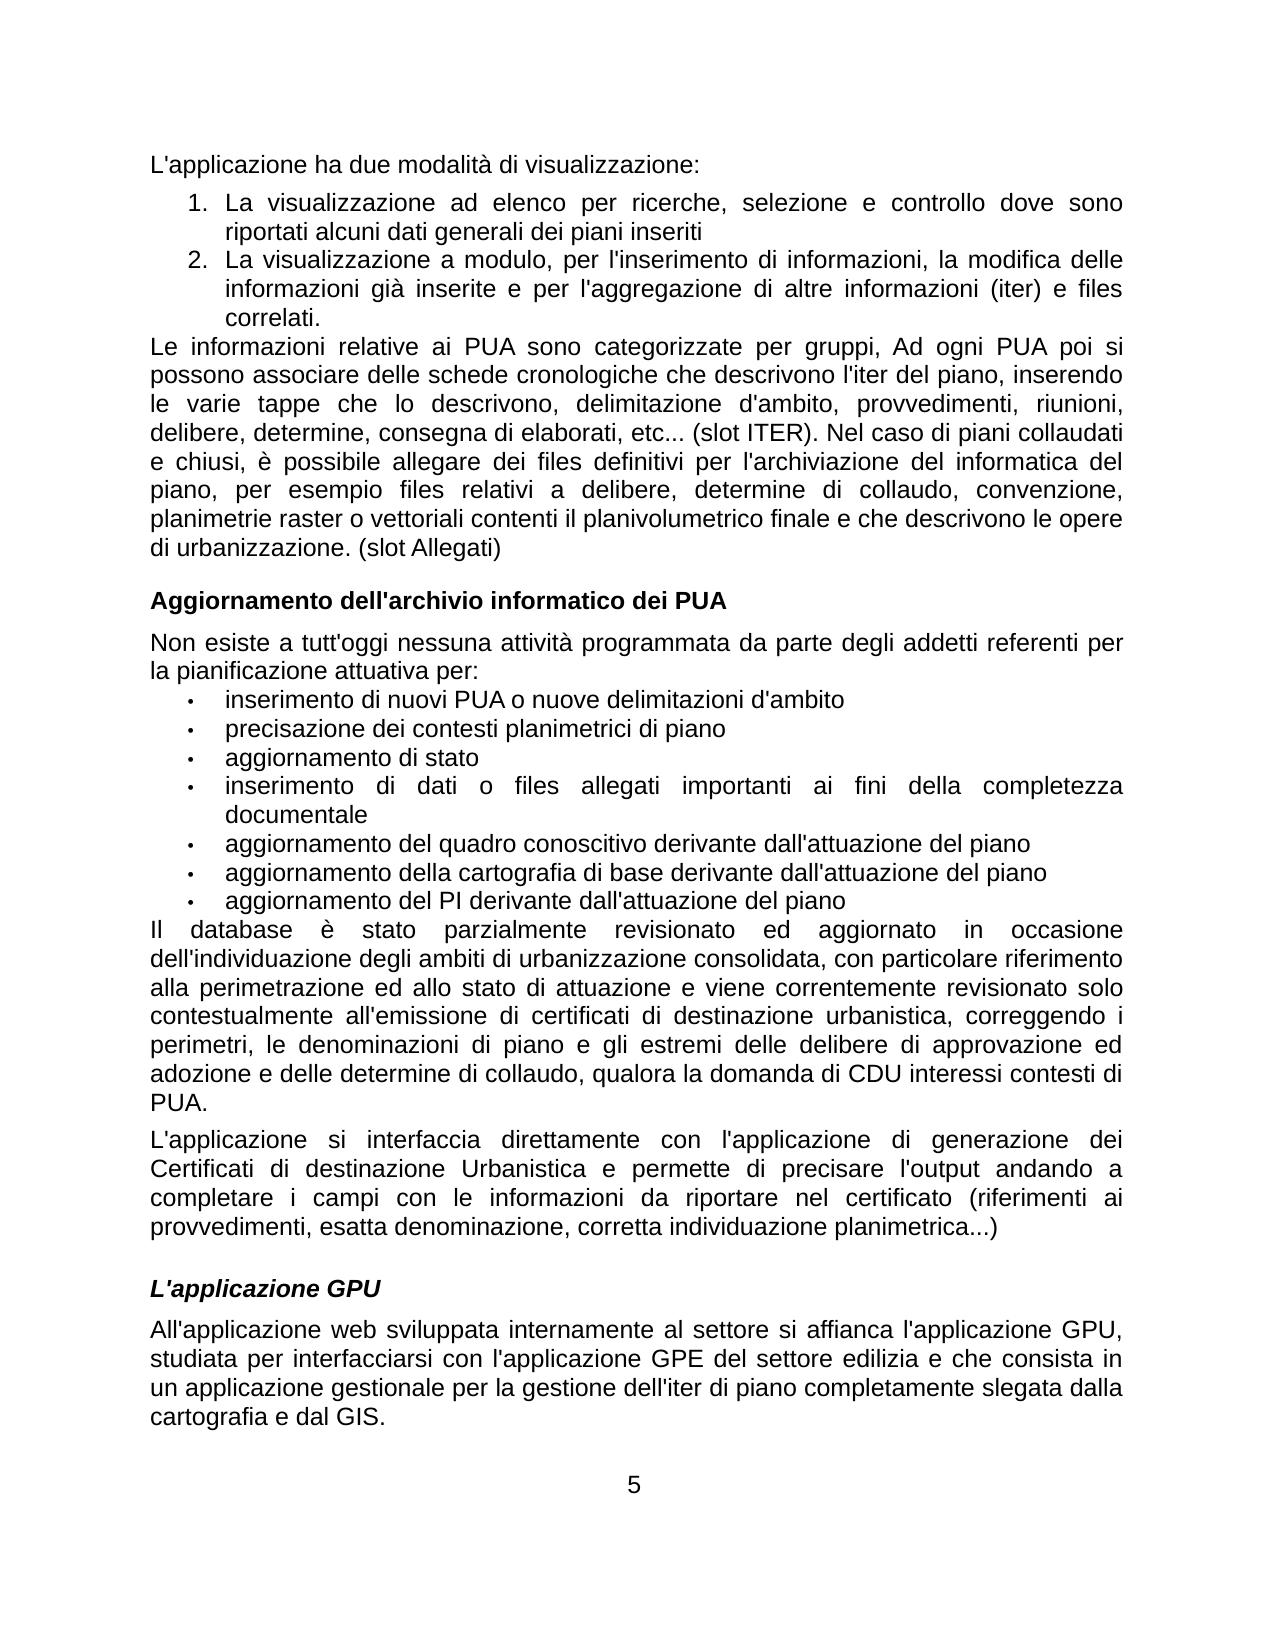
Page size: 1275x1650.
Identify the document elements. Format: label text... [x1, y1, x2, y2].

list aggiornamento del quadro conoscitivo derivante dall'attuazione del piano [187, 829, 1125, 857]
text All'applicazione web sviluppata internamente al settore si affianca l'applicazione GPU, studiata per interfacciarsi con l'applicazione GPE del settore edilizia e che consista in un applicazione gestionale per la gestione dell'iter di piano completamente slegata dalla cartografia e dal GIS. [150, 1315, 1125, 1430]
list La visualizzazione ad elenco per ricerche, selezione e controllo dove sono riportati alcuni dati generali dei piani inseriti [187, 188, 1125, 245]
list La visualizzazione a modulo, per l'inserimento di informazioni, la modifica delle informazioni già inserite e per l'aggregazione di altre informazioni (iter) e files correlati. [187, 245, 1125, 331]
text L'applicazione si interfaccia direttamente con l'applicazione di generazione dei Certificati di destinazione Urbanistica e permette di precisare l'output andando a completare i campi con le informazioni da riportare nel certificato (riferimenti ai provvedimenti, esatta denominazione, corretta individuazione planimetrica...) [150, 1125, 1125, 1240]
text L'applicazione ha due modalità di visualizzazione: [150, 150, 1125, 179]
subtitle Aggiornamento dell'archivio informatico dei PUA [150, 586, 1125, 615]
list precisazione dei contesti planimetrici di piano [187, 714, 1125, 742]
text Il database è stato parzialmente revisionato ed aggiornato in occasione dell'individuazione degli ambiti di urbanizzazione consolidata, con particolare riferimento alla perimetrazione ed allo stato di attuazione e viene correntemente revisionato solo contestualmente all'emissione di certificati di destinazione urbanistica, correggendo i perimetri, le denominazioni di piano e gli estremi delle delibere di approvazione ed adozione e delle determine di collaudo, qualora la domanda di CDU interessi contesti di PUA. [150, 915, 1125, 1116]
list inserimento di nuovi PUA o nuove delimitazioni d'ambito [187, 685, 1125, 714]
list aggiornamento di stato [187, 742, 1125, 771]
list aggiornamento del PI derivante dall'attuazione del piano [187, 886, 1125, 915]
subtitle L'applicazione GPU [150, 1274, 1125, 1303]
text Le informazioni relative ai PUA sono categorizzate per gruppi, Ad ogni PUA poi si possono associare delle schede cronologiche che descrivono l'iter del piano, inserendo le varie tappe che lo descrivono, delimitazione d'ambito, provvedimenti, riunioni, delibere, determine, consegna di elaborati, etc... (slot ITER). Nel caso di piani collaudati e chiusi, è possibile allegare dei files definitivi per l'archiviazione del informatica del piano, per esempio files relativi a delibere, determine di collaudo, convenzione, planimetrie raster o vettoriali contenti il planivolumetrico finale e che descrivono le opere di urbanizzazione. (slot Allegati) [150, 331, 1125, 561]
list aggiornamento della cartografia di base derivante dall'attuazione del piano [187, 857, 1125, 886]
list inserimento di dati o files allegati importanti ai fini della completezza documentale [187, 771, 1125, 829]
text Non esiste a tutt'oggi nessuna attività programmata da parte degli addetti referenti per la pianificazione attuativa per: [150, 627, 1125, 685]
